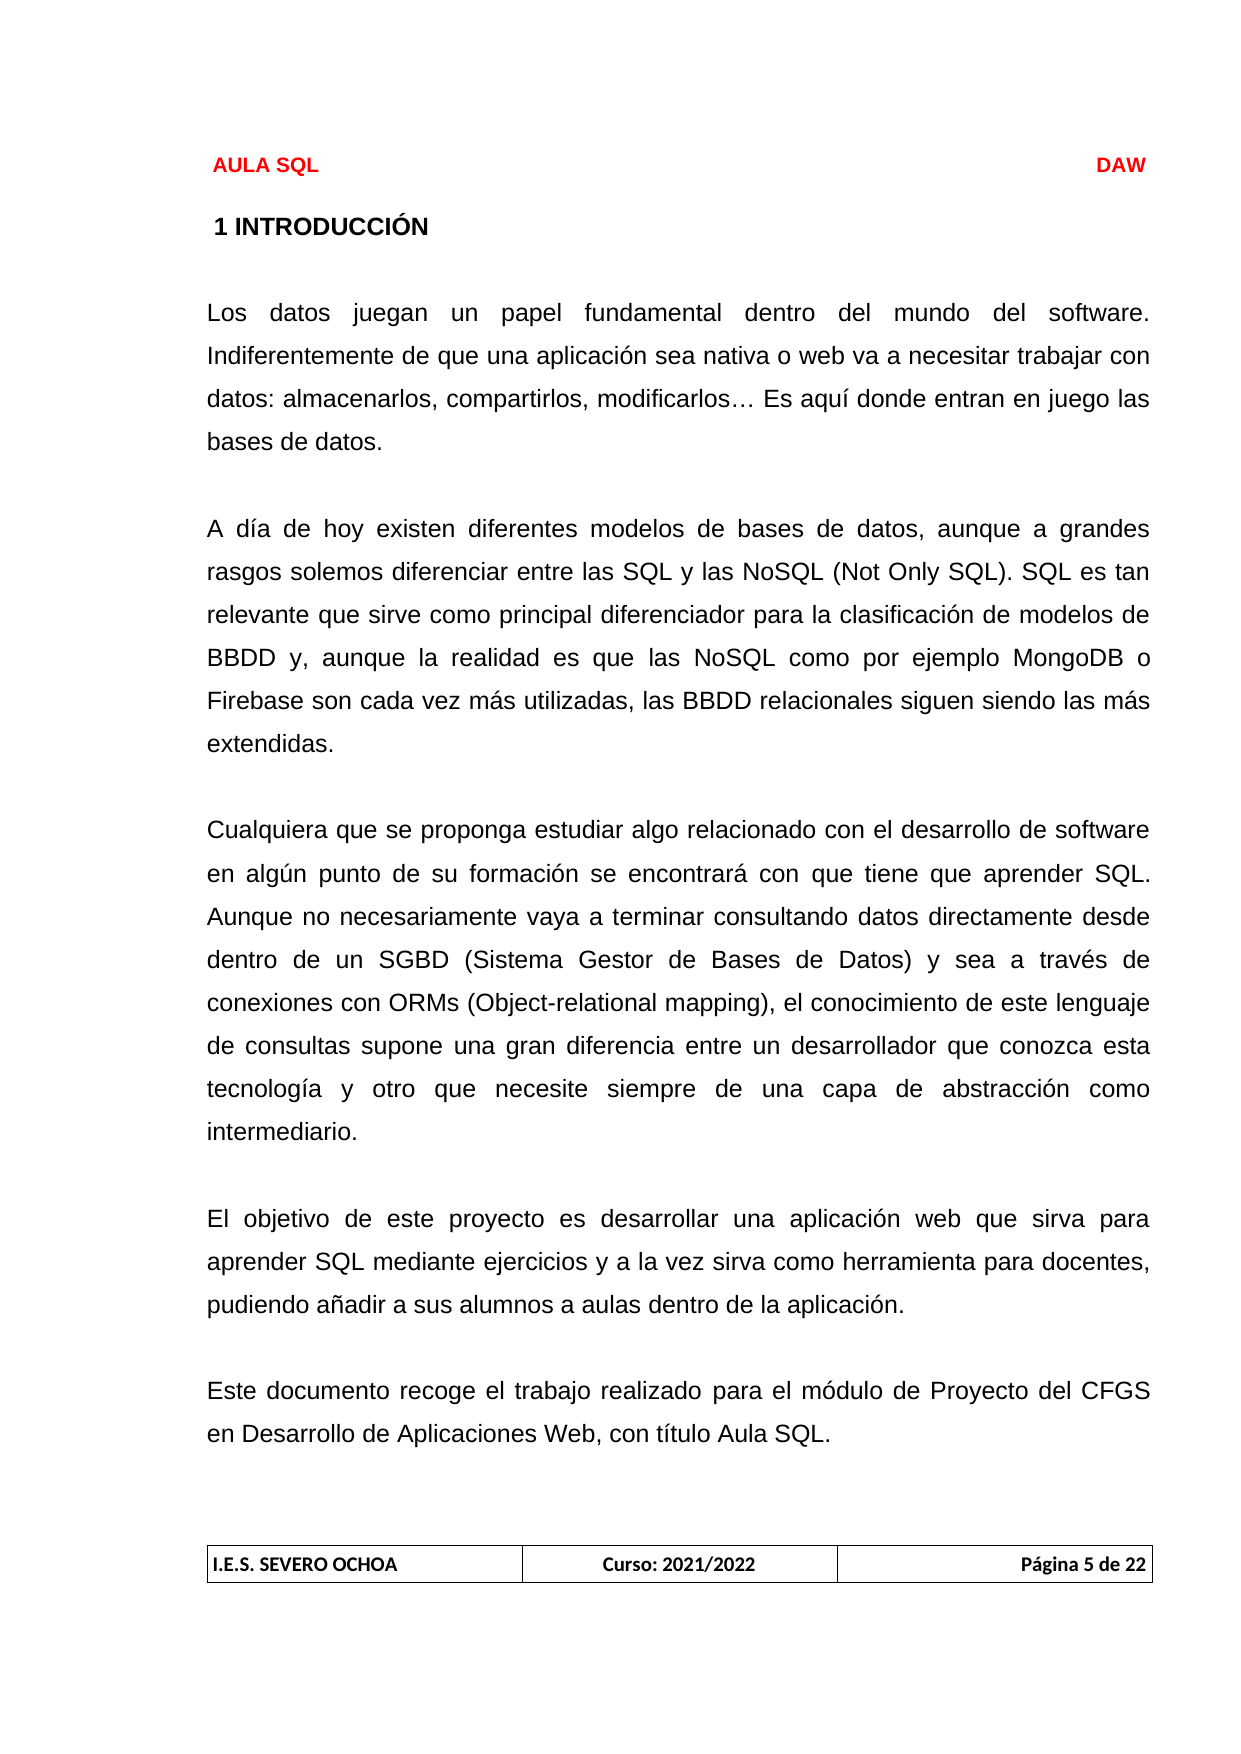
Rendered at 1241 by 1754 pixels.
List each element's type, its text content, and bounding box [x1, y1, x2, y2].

text A día de hoy existen diferentes modelos de bases de datos, aunque a grandes rasgos solemos diferenciar entre las SQL y las NoSQL (Not Only SQL). SQL es tan relevante que sirve como principal diferenciador para la clasificación de modelos de BBDD y, aunque la realidad es que las NoSQL como por ejemplo MongoDB o Firebase son cada vez más utilizadas, las BBDD relacionales siguen siendo las más extendidas. [207, 514, 1152, 758]
text Cualquiera que se proponga estudiar algo relacionado con el desarrollo de software en algún punto de su formación se encontrará con que tiene que aprender SQL. Aunque no necesariamente vaya a terminar consultando datos directamente desde dentro de un SGBD (Sistema Gestor de Bases de Datos) y sea a través de conexiones con ORMs (Object-relational mapping), el conocimiento de este lenguaje de consultas supone una gran diferencia entre un desarrollador que conozca esta tecnología y otro que necesite siempre de una capa de abstracción como intermediario. [207, 816, 1152, 1146]
text El objetivo de este proyecto es desarrollar una aplicación web que sirva para aprender SQL mediante ejercicios y a la vez sirva como herramienta para docentes, pudiendo añadir a sus alumnos a aulas dentro de la aplicación. [207, 1204, 1152, 1319]
text Los datos juegan un papel fundamental dentro del mundo del software. Indiferentemente de que una aplicación sea nativa o web va a necesitar trabajar con datos: almacenarlos, compartirlos, modificarlos… Es aquí donde entran en juego las bases de datos. [207, 298, 1152, 456]
subtitle INTRODUCCIÓN [207, 212, 1152, 241]
text Este documento recoge el trabajo realizado para el módulo de Proyecto del CFGS en Desarrollo de Aplicaciones Web, con título Aula SQL. [207, 1376, 1152, 1448]
